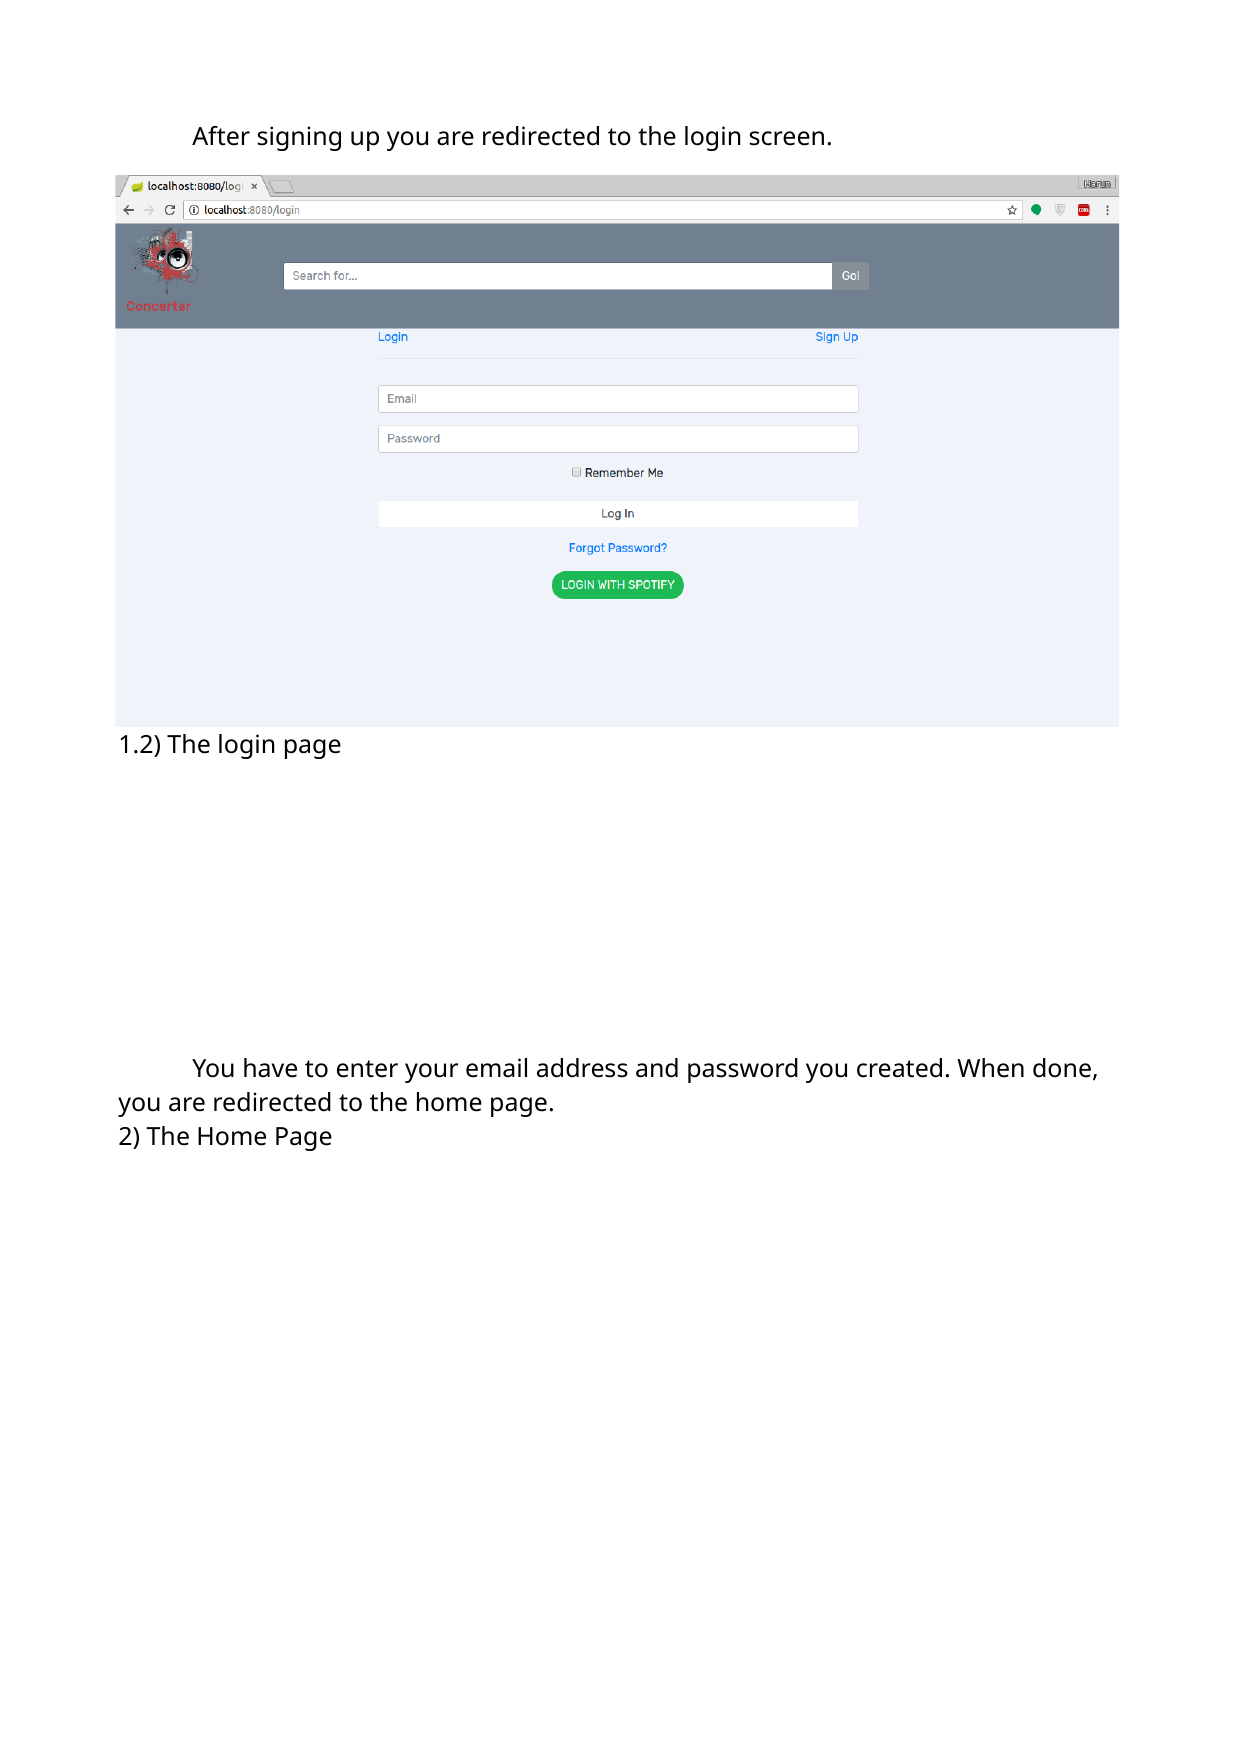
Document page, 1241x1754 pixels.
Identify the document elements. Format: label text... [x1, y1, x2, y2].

text 2) The Home Page [118, 1118, 1122, 1152]
picture [115, 175, 1120, 727]
text You have to enter your email address and password you created. When done, you are redirected to the home page. [118, 1050, 1122, 1118]
text After signing up you are redirected to the login screen. [118, 118, 1122, 152]
text 1.2) The login page [118, 152, 1122, 761]
